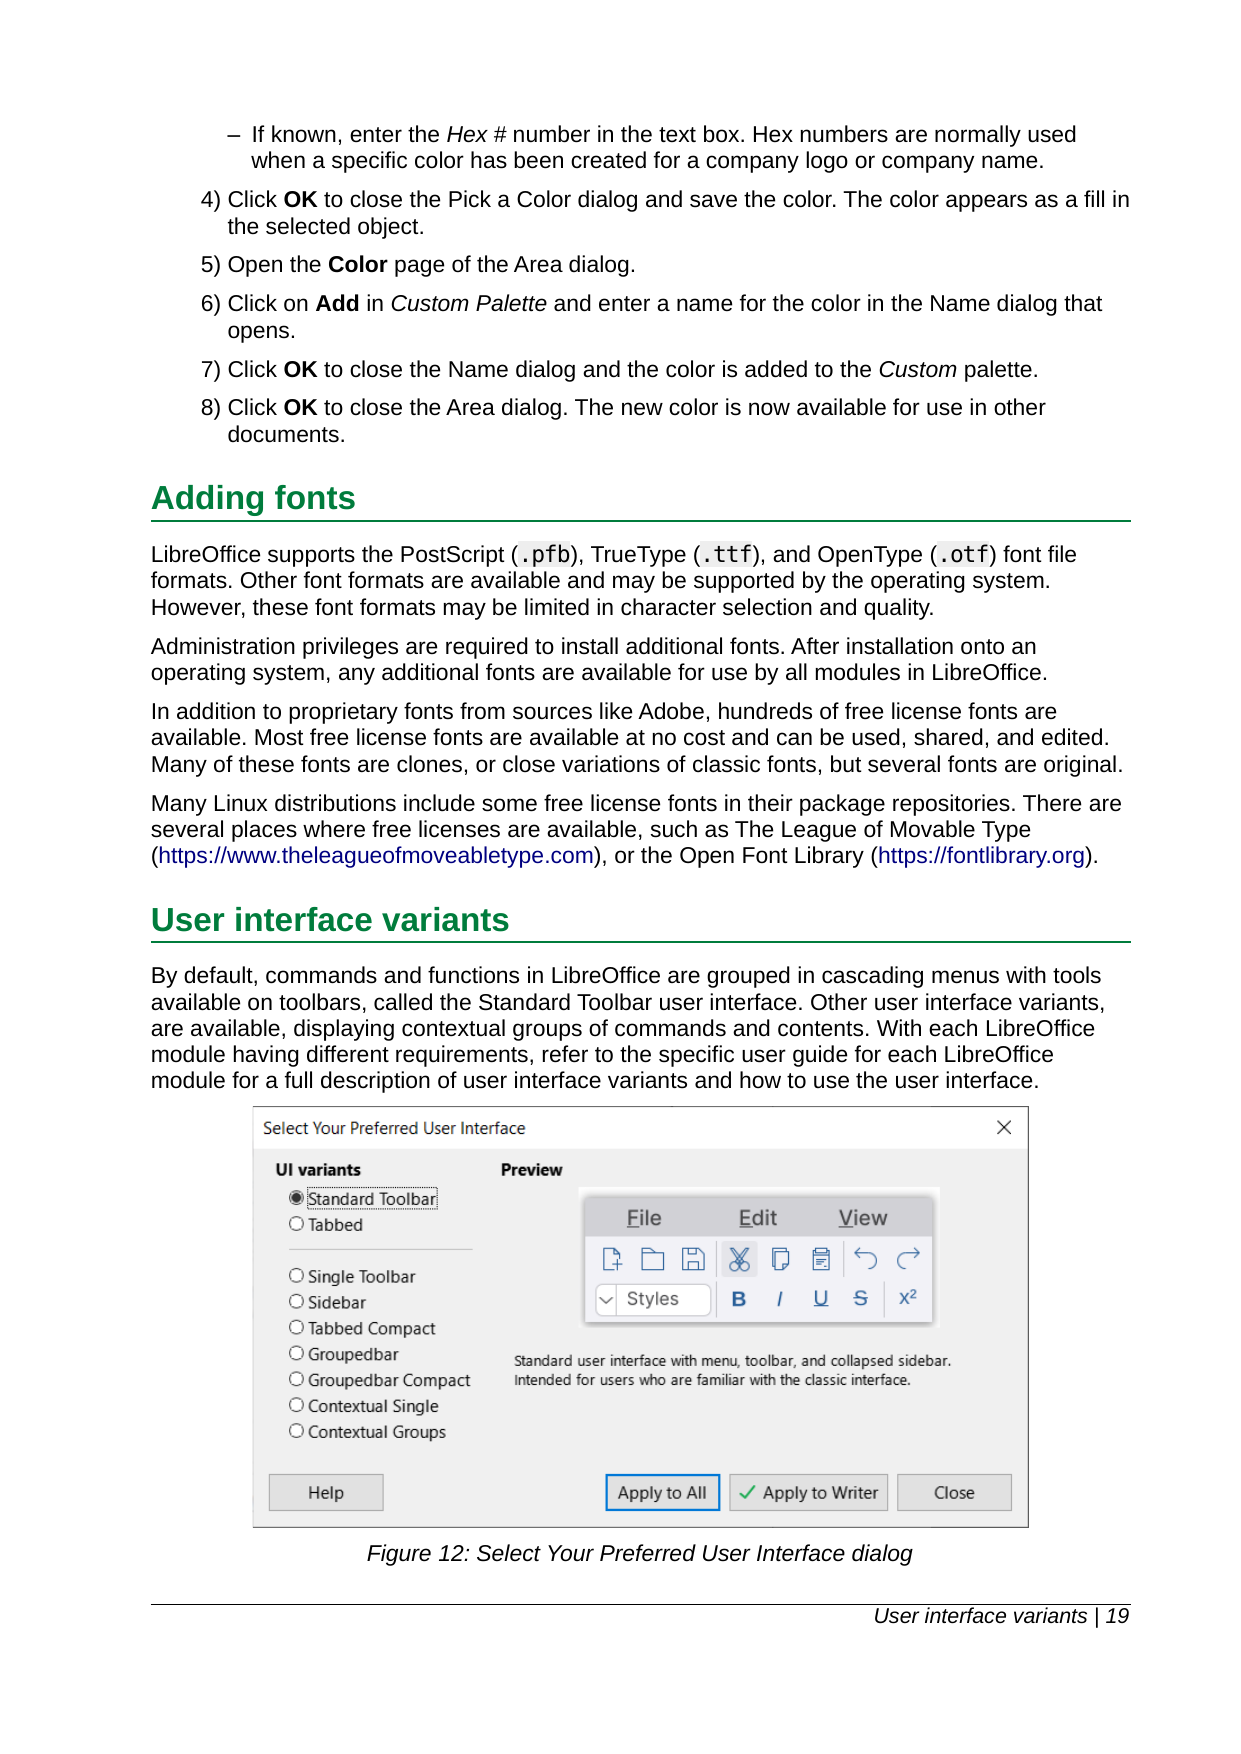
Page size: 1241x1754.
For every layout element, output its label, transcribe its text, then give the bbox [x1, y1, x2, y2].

picture [252, 1106, 1029, 1528]
text Many Linux distributions include some free license fonts in their package repositories. There are several places where free licenses are available, such as The League of Movable Type (https://www.theleagueofmoveabletype.com), or the Open Font Library (https://fontlibrary.org). [151, 789, 1131, 868]
list Click on Add in Custom Palette and enter a name for the color in the Name dialog that opens. [227, 290, 1131, 343]
list Open the Color page of the Area dialog. [227, 251, 1131, 278]
list Click OK to close the Area dialog. The new color is now available for use in other documents. [227, 394, 1131, 447]
subtitle User interface variants [151, 900, 1131, 941]
text In addition to proprietary fonts from sources like Adobe, hundreds of free license fonts are available. Most free license fonts are available at no cost and can be used, shared, and edited. Many of these fonts are clones, or close variations of classic fonts, but several fonts are original. [151, 698, 1131, 777]
text LibreOffice supports the PostScript (.pfb), TrueType (.ttf), and OpenType (.otf) font file formats. Other font formats are available and may be supported by the operating system. However, these font formats may be limited in character selection and quality. [151, 541, 1131, 620]
text By default, commands and functions in LibreOffice are grouped in cascading menus with tools available on toolbars, called the Standard Toolbar user interface. Other user interface variants, are available, displaying contextual groups of commands and contents. With each LibreOffice module having different requirements, refer to the specific user guide for each LibreOffice module for a full description of user interface variants and how to use the user interface. [151, 962, 1131, 1094]
subtitle Adding fonts [151, 478, 1131, 520]
text Administration privileges are required to install additional fonts. After installation onto an operating system, any additional fonts are available for use by all modules in LibreOffice. [151, 633, 1131, 685]
text Figure 12: Select Your Preferred User Interface dialog [253, 1540, 1029, 1567]
list If known, enter the Hex # number in the text box. Hex numbers are normally used when a specific color has been created for a company logo or company name. [227, 121, 1131, 174]
list Click OK to close the Name dialog and the color is added to the Custom palette. [227, 356, 1131, 382]
list Click OK to close the Pick a Color dialog and save the color. The color appears as a fill in the selected object. [227, 186, 1131, 239]
